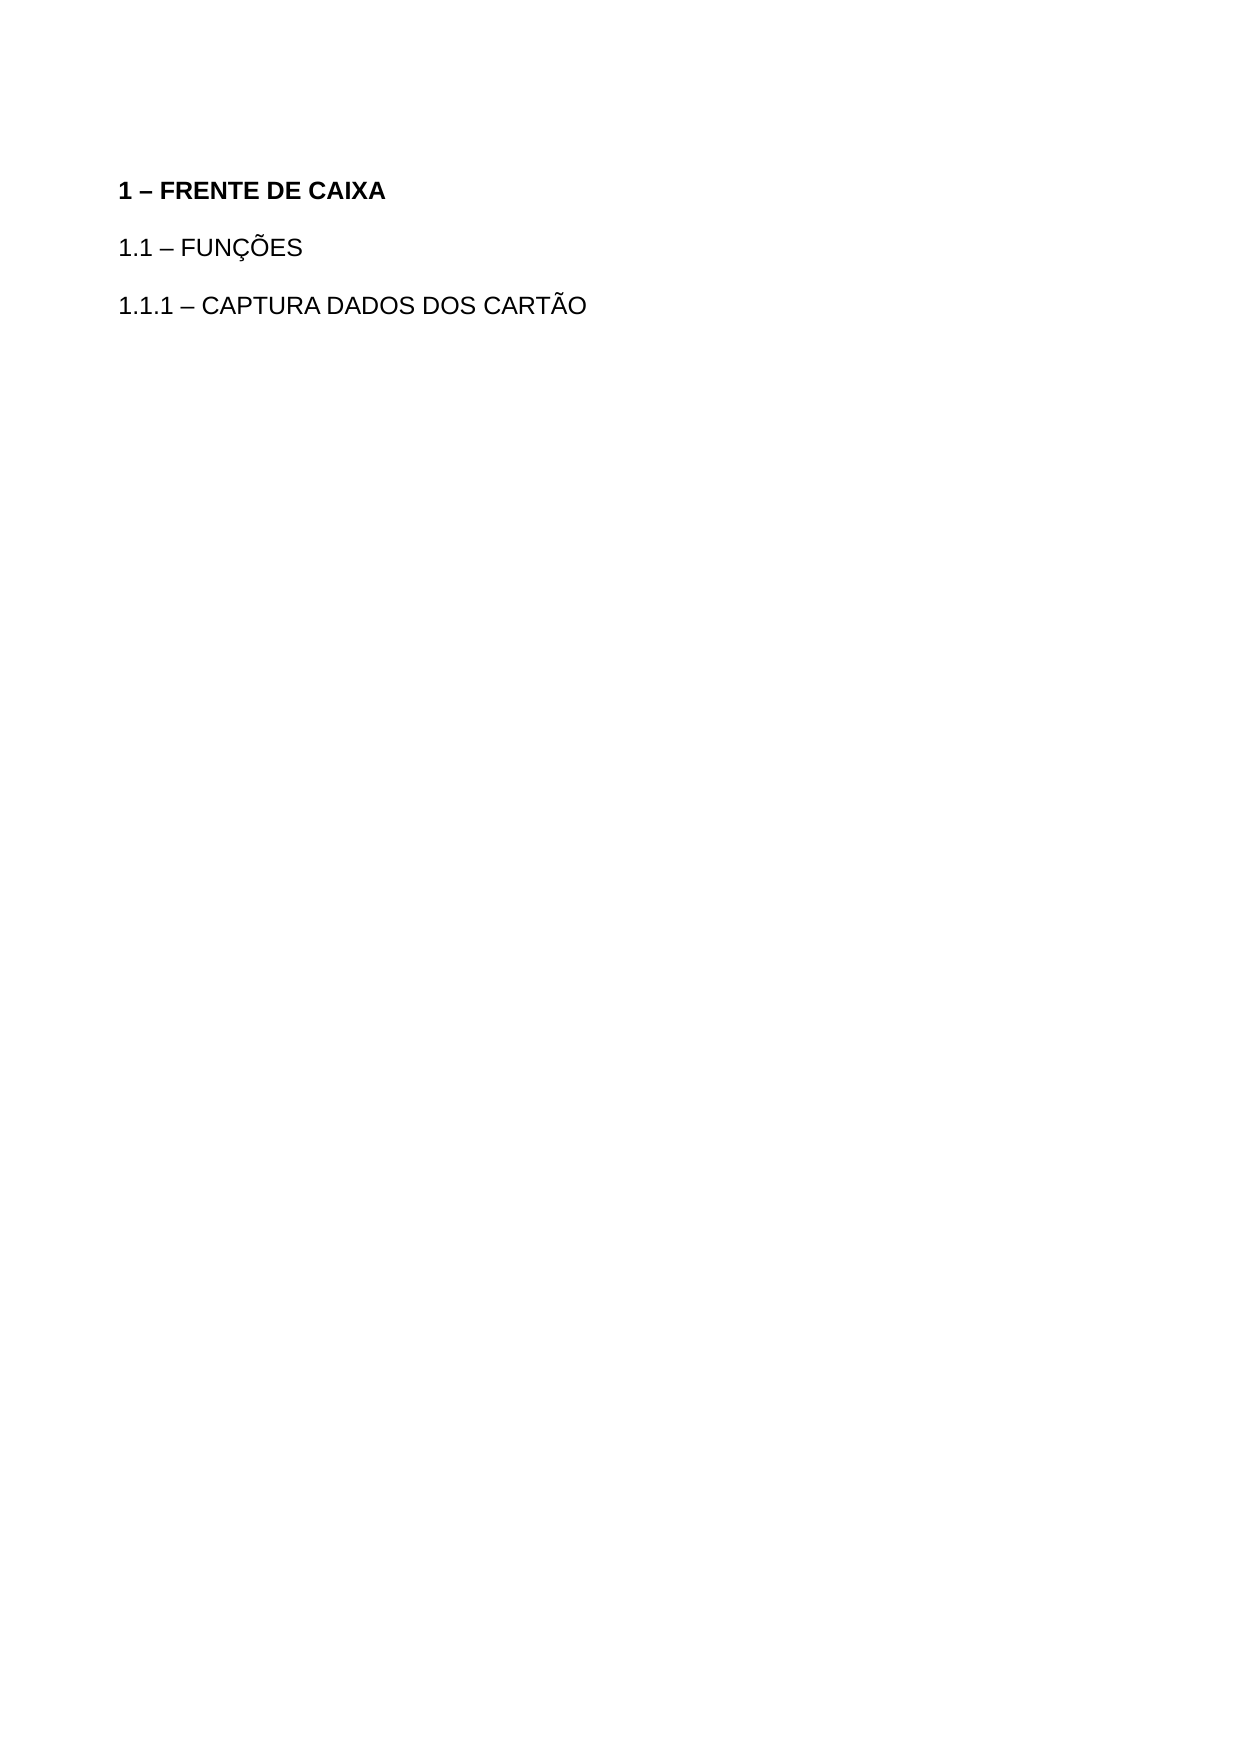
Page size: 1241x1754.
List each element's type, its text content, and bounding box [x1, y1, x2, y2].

text 1.1 – FUNÇÕES [118, 233, 1122, 262]
text 1.1.1 – CAPTURA DADOS DOS CARTÃO [118, 291, 1122, 319]
text 1 – FRENTE DE CAIXA [118, 176, 1122, 204]
